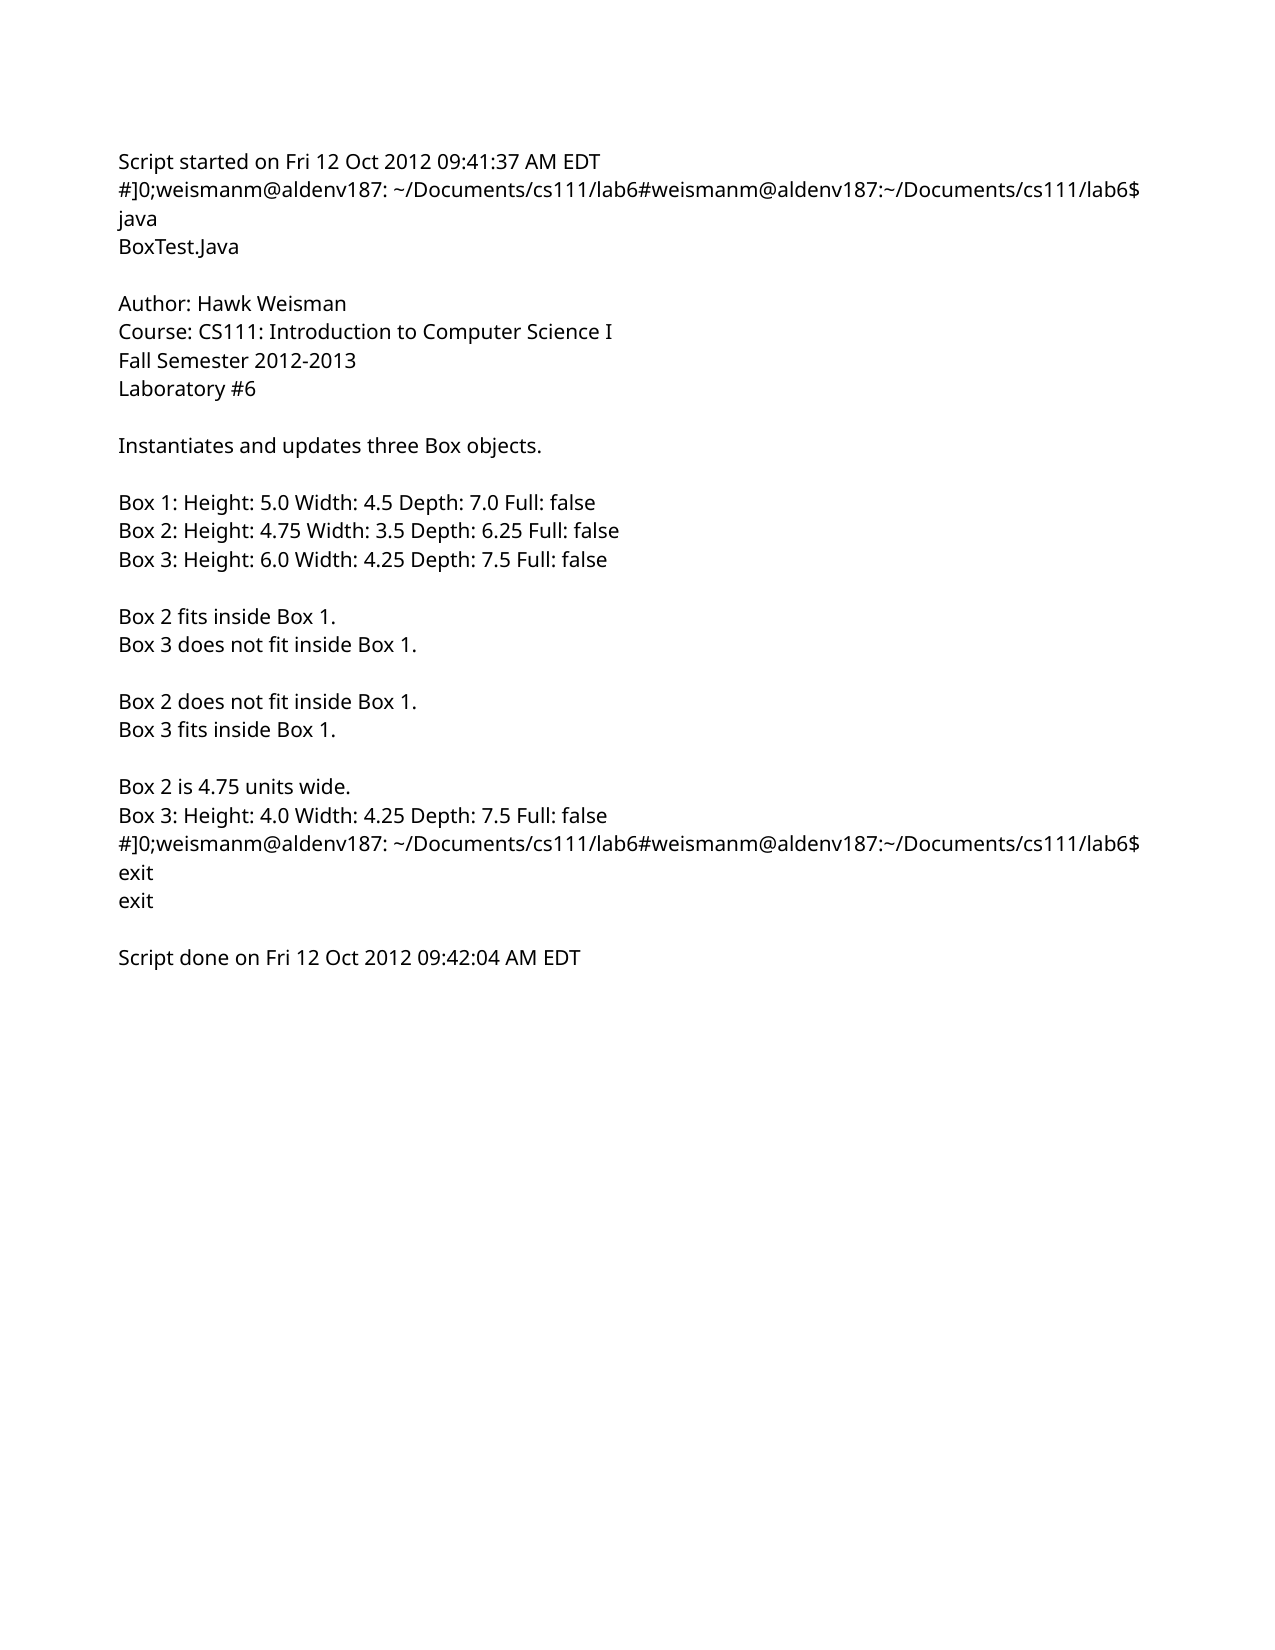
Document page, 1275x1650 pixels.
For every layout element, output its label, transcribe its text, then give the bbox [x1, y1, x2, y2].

text Box 2 does not fit inside Box 1. [118, 687, 1157, 716]
text Box 3 does not fit inside Box 1. [118, 630, 1157, 659]
text Box 1: Height: 5.0 Width: 4.5 Depth: 7.0 Full: false [118, 488, 1157, 517]
text Box 3 fits inside Box 1. [118, 716, 1157, 744]
text Laboratory #6 [118, 374, 1157, 403]
text Author: Hawk Weisman [118, 289, 1157, 317]
text Box 2: Height: 4.75 Width: 3.5 Depth: 6.25 Full: false [118, 517, 1157, 545]
text Script done on Fri 12 Oct 2012 09:42:04 AM EDT [118, 915, 1157, 1000]
text Box 2 fits inside Box 1. [118, 602, 1157, 630]
text Box 3: Height: 4.0 Width: 4.25 Depth: 7.5 Full: false [118, 801, 1157, 829]
text BoxTest.Java [118, 232, 1157, 261]
text Box 2 is 4.75 units wide. [118, 772, 1157, 801]
text Script started on Fri 12 Oct 2012 09:41:37 AM EDT #]0;weismanm@aldenv187: ~/Documents/cs111/lab6#weismanm@aldenv187:~/Documents/cs111/lab6$ java [118, 147, 1157, 232]
text Box 3: Height: 6.0 Width: 4.25 Depth: 7.5 Full: false [118, 545, 1157, 573]
text Fall Semester 2012-2013 [118, 346, 1157, 374]
text Course: CS111: Introduction to Computer Science I [118, 317, 1157, 346]
text Instantiates and updates three Box objects. [118, 431, 1157, 460]
text #]0;weismanm@aldenv187: ~/Documents/cs111/lab6#weismanm@aldenv187:~/Documents/cs111/lab6$ exit [118, 829, 1157, 886]
text exit [118, 886, 1157, 915]
